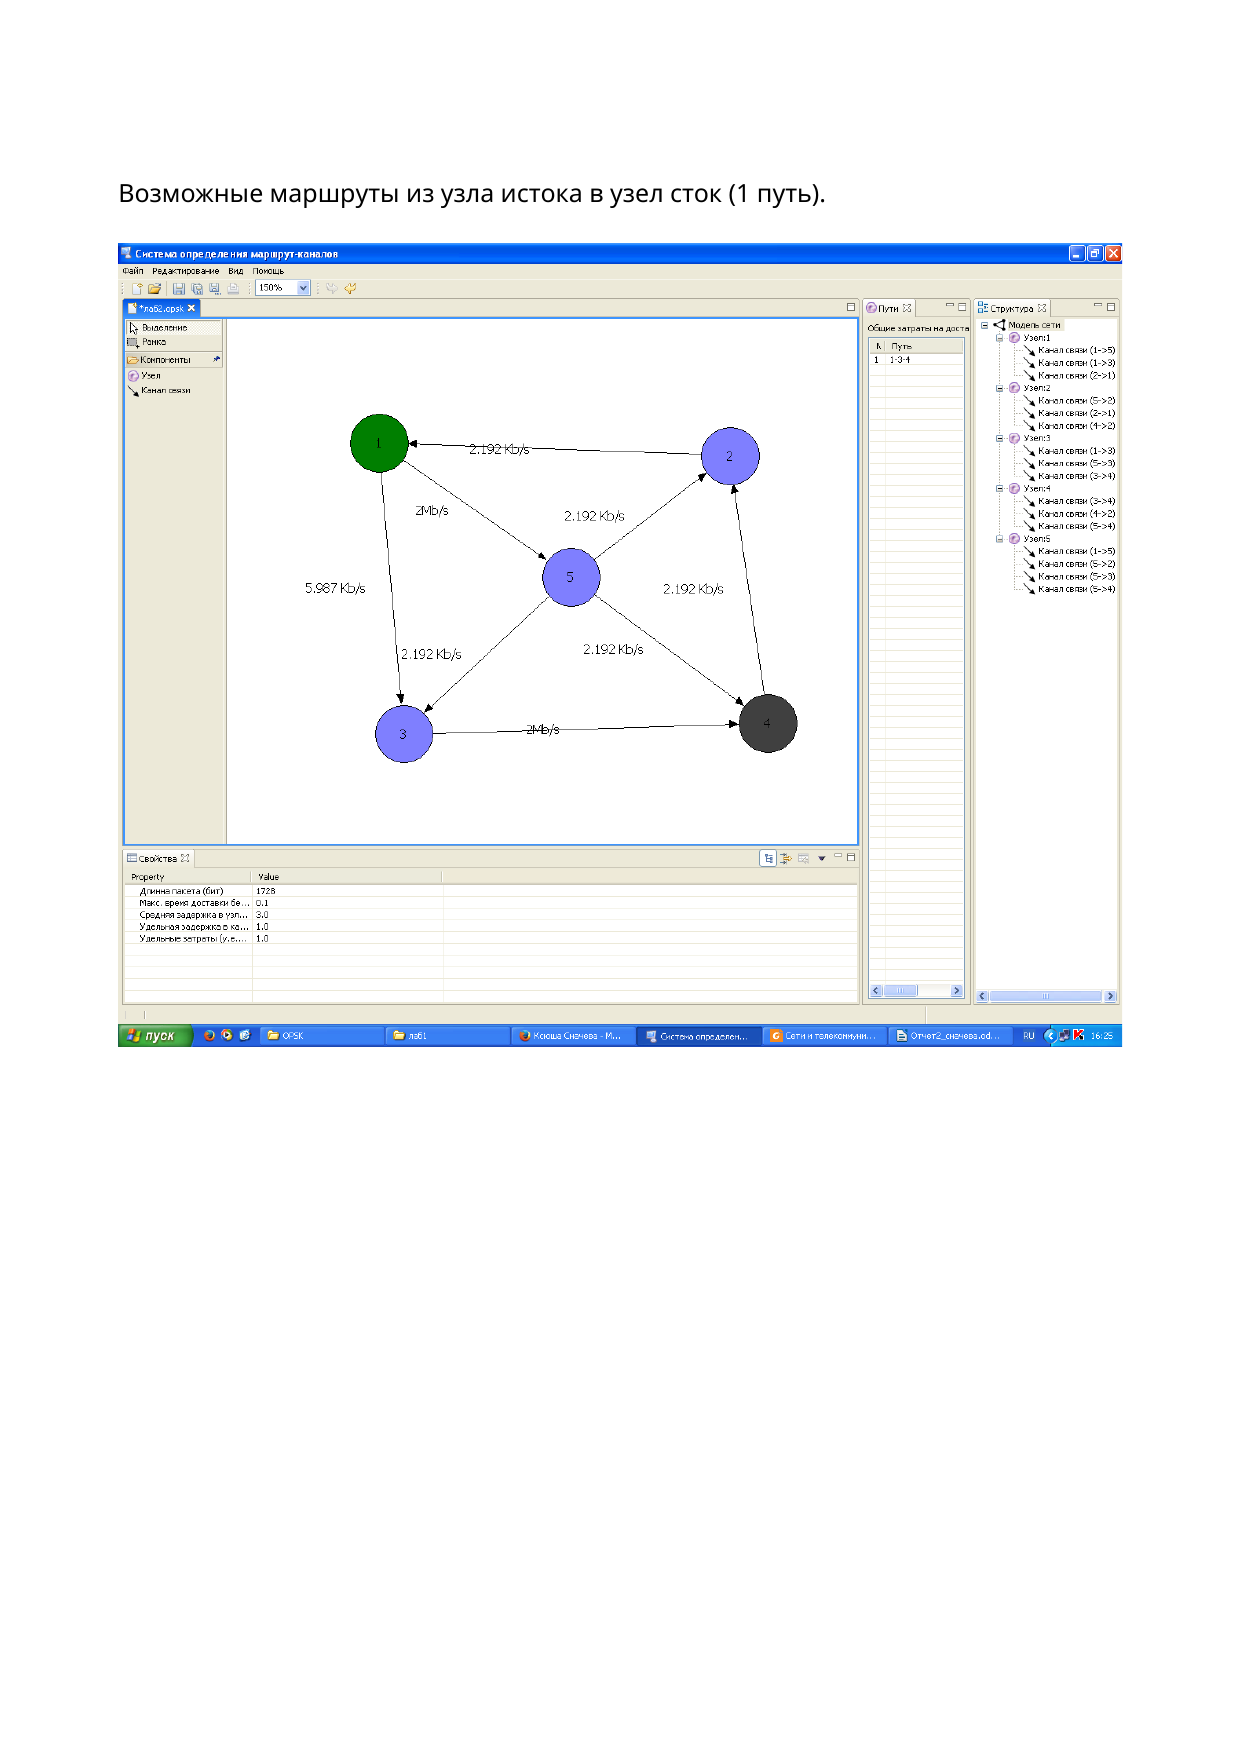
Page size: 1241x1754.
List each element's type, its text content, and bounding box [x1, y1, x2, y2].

picture [118, 243, 1123, 1047]
text Возможные маpшpуты из узла истока в узел сток (1 путь). [118, 176, 1122, 210]
